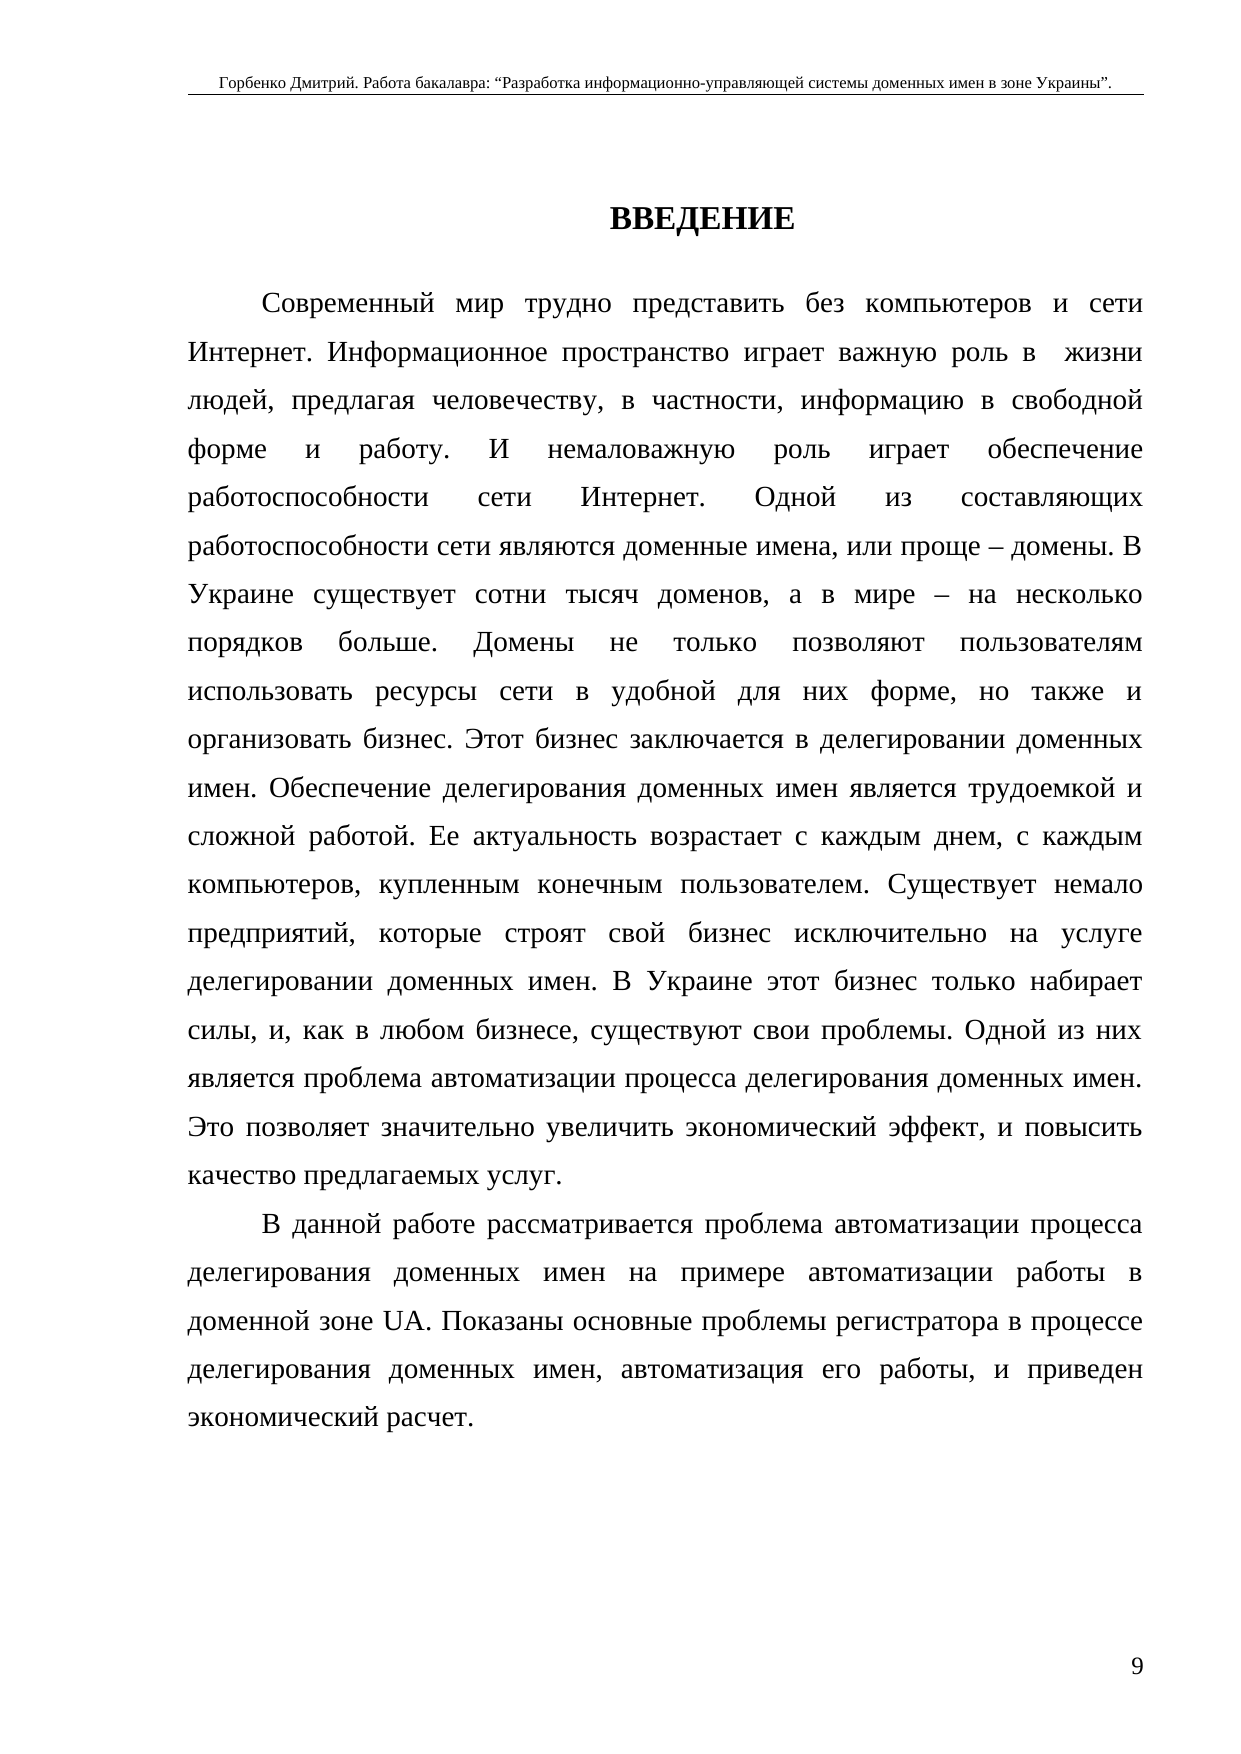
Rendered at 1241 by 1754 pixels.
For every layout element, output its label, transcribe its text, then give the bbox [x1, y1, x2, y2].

text В данной работе рассматривается проблема автоматизации процесса делегирования доменных имен на примере автоматизации работы в доменной зоне UA. Показаны основные проблемы регистратора в процессе делегирования доменных имен, автоматизация его работы, и приведен экономический расчет. [187, 1207, 1144, 1433]
text Современный мир трудно представить без компьютеров и сети Интернет. Информационное пространство играет важную роль в жизни людей, предлагая человечеству, в частности, информацию в свободной форме и работу. И немаловажную роль играет обеспечение работоспособности сети Интернет. Одной из составляющих работоспособности сети являются доменные имена, или проще – домены. В Украине существует сотни тысяч доменов, а в мире – на несколько порядков больше. Домены не только позволяют пользователям использовать ресурсы сети в удобной для них форме, но также и организовать бизнес. Этот бизнес заключается в делегировании доменных имен. Обеспечение делегирования доменных имен является трудоемкой и сложной работой. Ее актуальность возрастает с каждым днем, с каждым компьютеров, купленным конечным пользователем. Существует немало предприятий, которые строят свой бизнес исключительно на услуге делегировании доменных имен. В Украине этот бизнес только набирает силы, и, как в любом бизнесе, существуют свои проблемы. Одной из них является проблема автоматизации процесса делегирования доменных имен. Это позволяет значительно увеличить экономический эффект, и повысить качество предлагаемых услуг. [187, 287, 1144, 1191]
text Введение [187, 200, 1144, 237]
